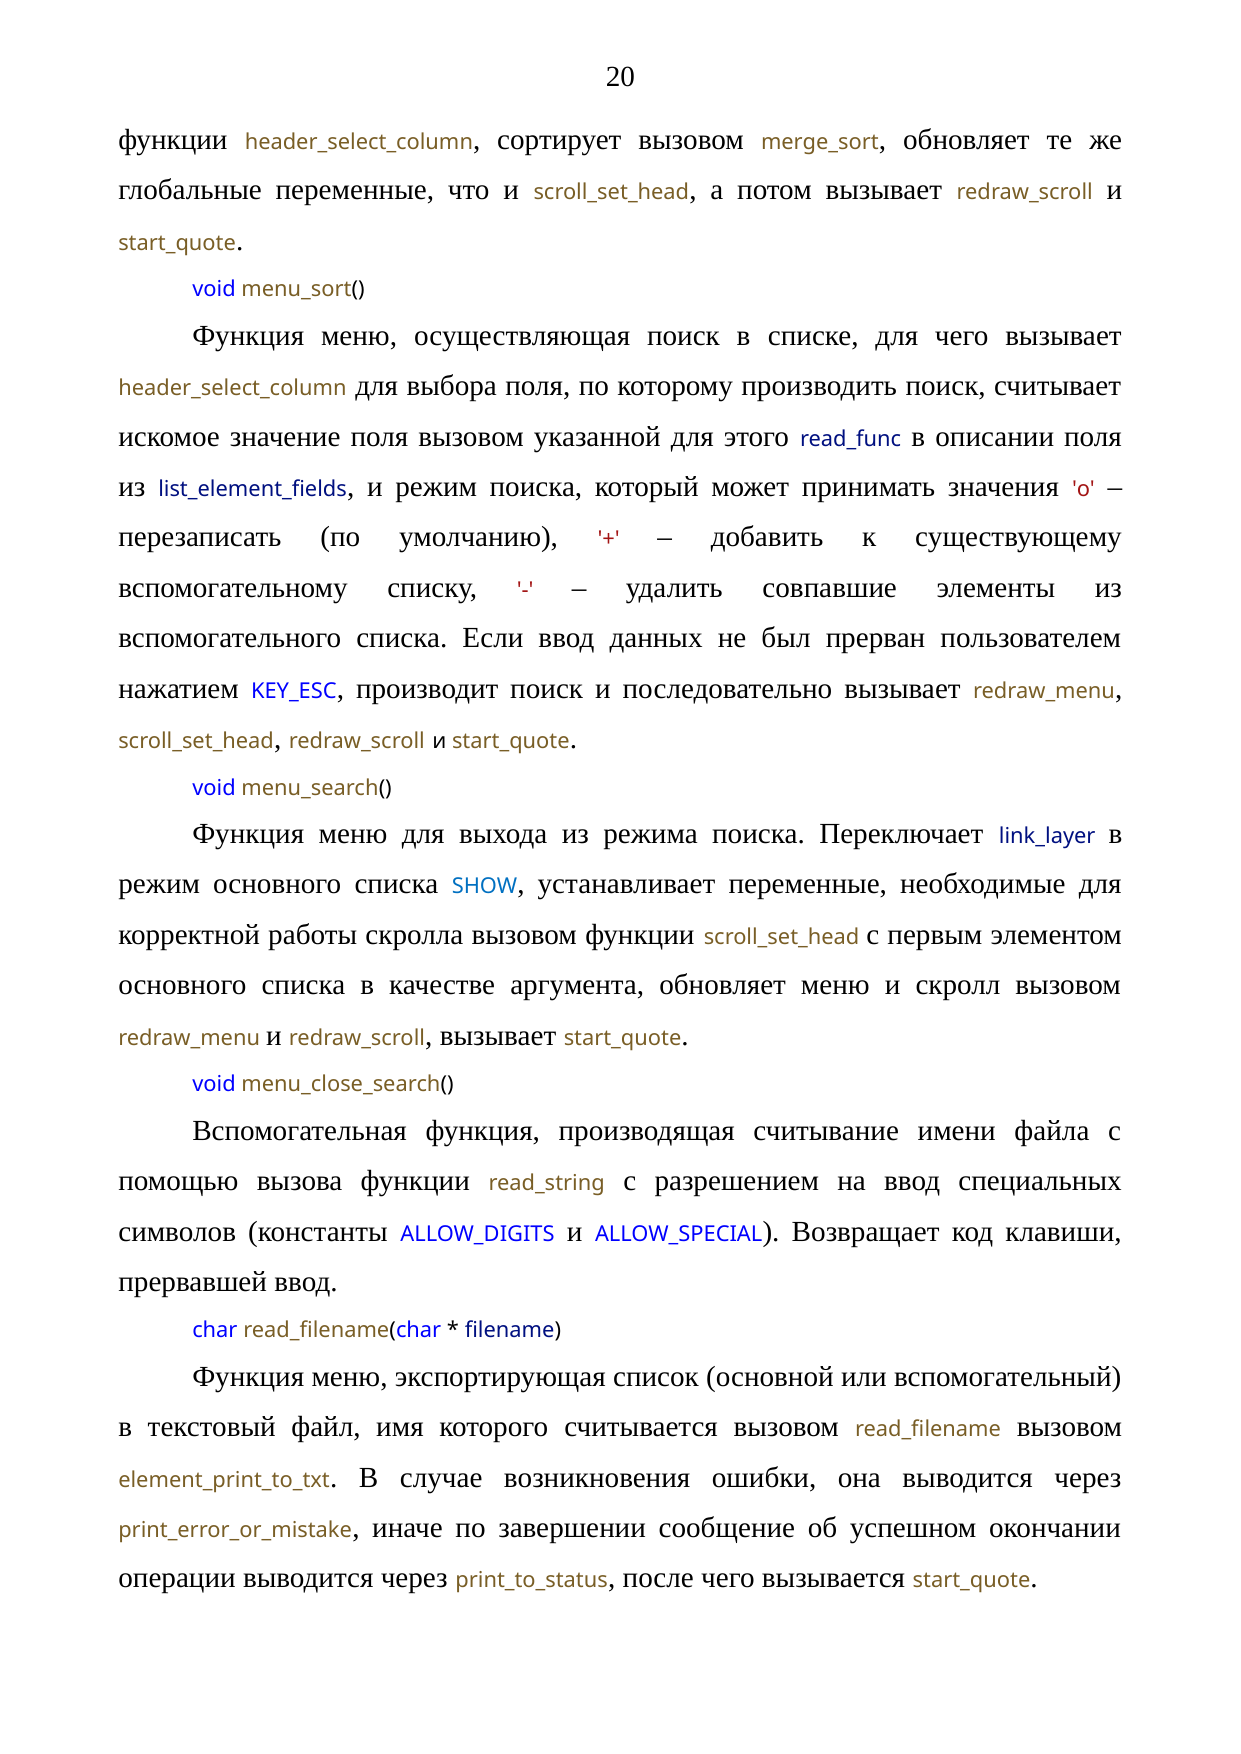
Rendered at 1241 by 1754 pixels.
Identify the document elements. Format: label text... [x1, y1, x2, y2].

text void menu_sort() [118, 273, 1122, 303]
text Функция меню, осуществляющая поиск в списке, для чего вызывает header_select_column для выбора поля, по которому производить поиск, считывает искомое значение поля вызовом указанной для этого read_func в описании поля из list_element_fields, и режим поиска, который может принимать значения 'o' – перезаписать (по умолчанию), '+' – добавить к существующему вспомогательному списку, '-' – удалить совпавшие элементы из вспомогательного списка. Если ввод данных не был прерван пользователем нажатием KEY_ESC, производит поиск и последовательно вызывает redraw_menu, scroll_set_head, redraw_scroll и start_quote. [118, 318, 1122, 755]
text Функция меню, экспортирующая список (основной или вспомогательный) в текстовый файл, имя которого считывается вызовом read_filename вызовом element_print_to_txt. В случае возникновения ошибки, она выводится через print_error_or_mistake, иначе по завершении сообщение об успешном окончании операции выводится через print_to_status, после чего вызывается start_quote. [118, 1359, 1122, 1594]
text функции header_select_column, сортирует вызовом merge_sort, обновляет те же глобальные переменные, что и scroll_set_head, а потом вызывает redraw_scroll и start_quote. [118, 122, 1122, 257]
text Вспомогательная функция, производящая считывание имени файла с помощью вызова функции read_string с разрешением на ввод специальных символов (константы ALLOW_DIGITS и ALLOW_SPECIAL). Возвращает код клавиши, прервавшей ввод. [118, 1113, 1122, 1298]
text void menu_search() [118, 772, 1122, 801]
text void menu_close_search() [118, 1068, 1122, 1098]
text Функция меню для выхода из режима поиска. Переключает link_layer в режим основного списка SHOW, устанавливает переменные, необходимые для корректной работы скролла вызовом функции scroll_set_head с первым элементом основного списка в качестве аргумента, обновляет меню и скролл вызовом redraw_menu и redraw_scroll, вызывает start_quote. [118, 816, 1122, 1051]
text char read_filename(char * filename) [118, 1314, 1122, 1344]
